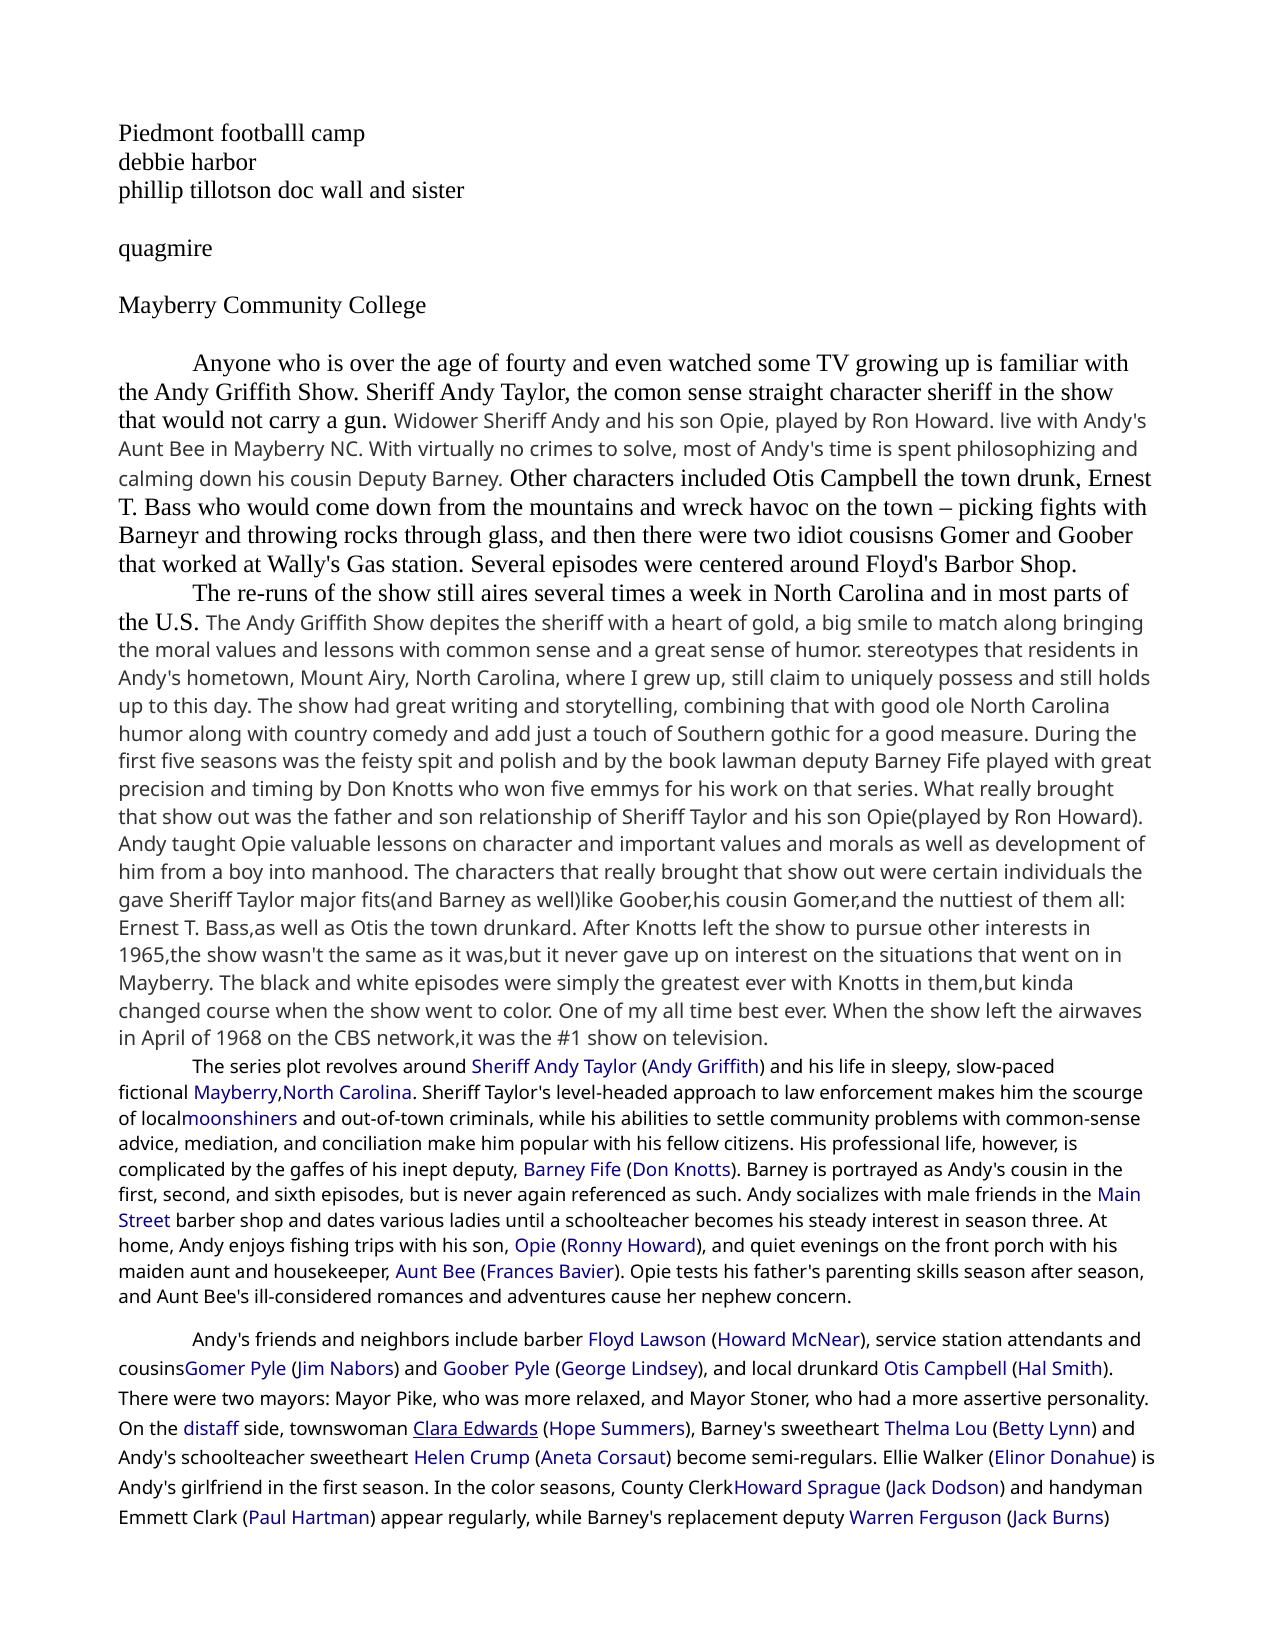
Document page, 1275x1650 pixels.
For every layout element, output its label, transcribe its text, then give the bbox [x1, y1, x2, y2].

text Piedmont footballl camp [118, 118, 1157, 147]
text quagmire [118, 233, 1157, 262]
text The re-runs of the show still aires several times a week in North Carolina and in most parts of the U.S. The Andy Griffith Show depites the sheriff with a heart of gold, a big smile to match along bringing the moral values and lessons with common sense and a great sense of humor. stereotypes that residents in Andy's hometown, Mount Airy, North Carolina, where I grew up, still claim to uniquely possess and still holds up to this day. The show had great writing and storytelling, combining that with good ole North Carolina humor along with country comedy and add just a touch of Southern gothic for a good measure. During the first five seasons was the feisty spit and polish and by the book lawman deputy Barney Fife played with great precision and timing by Don Knotts who won five emmys for his work on that series. What really brought that show out was the father and son relationship of Sheriff Taylor and his son Opie(played by Ron Howard). Andy taught Opie valuable lessons on character and important values and morals as well as development of him from a boy into manhood. The characters that really brought that show out were certain individuals the gave Sheriff Taylor major fits(and Barney as well)like Goober,his cousin Gomer,and the nuttiest of them all: Ernest T. Bass,as well as Otis the town drunkard. After Knotts left the show to pursue other interests in 1965,the show wasn't the same as it was,but it never gave up on interest on the situations that went on in Mayberry. The black and white episodes were simply the greatest ever with Knotts in them,but kinda changed course when the show went to color. One of my all time best ever. When the show left the airwaves in April of 1968 on the CBS network,it was the #1 show on television. [118, 578, 1157, 1052]
text The series plot revolves around Sheriff Andy Taylor (Andy Griffith) and his life in sleepy, slow-paced fictional Mayberry,North Carolina. Sheriff Taylor's level-headed approach to law enforcement makes him the scourge of localmoonshiners and out-of-town criminals, while his abilities to settle community problems with common-sense advice, mediation, and conciliation make him popular with his fellow citizens. His professional life, however, is complicated by the gaffes of his inept deputy, Barney Fife (Don Knotts). Barney is portrayed as Andy's cousin in the first, second, and sixth episodes, but is never again referenced as such. Andy socializes with male friends in the Main Street barber shop and dates various ladies until a schoolteacher becomes his steady interest in season three. At home, Andy enjoys fishing trips with his son, Opie (Ronny Howard), and quiet evenings on the front porch with his maiden aunt and housekeeper, Aunt Bee (Frances Bavier). Opie tests his father's parenting skills season after season, and Aunt Bee's ill-considered romances and adventures cause her nephew concern. [118, 1052, 1157, 1309]
text debbie harbor [118, 147, 1157, 176]
text Anyone who is over the age of fourty and even watched some TV growing up is familiar with the Andy Griffith Show. Sheriff Andy Taylor, the comon sense straight character sheriff in the show that would not carry a gun. Widower Sheriff Andy and his son Opie, played by Ron Howard. live with Andy's Aunt Bee in Mayberry NC. With virtually no crimes to solve, most of Andy's time is spent philosophizing and calming down his cousin Deputy Barney. Other characters included Otis Campbell the town drunk, Ernest T. Bass who would come down from the mountains and wreck havoc on the town – picking fights with Barneyr and throwing rocks through glass, and then there were two idiot cousisns Gomer and Goober that worked at Wally's Gas station. Several episodes were centered around Floyd's Barbor Shop. [118, 348, 1157, 578]
text phillip tillotson doc wall and sister [118, 176, 1157, 204]
text Mayberry Community College [118, 291, 1157, 319]
text Andy's friends and neighbors include barber Floyd Lawson (Howard McNear), service station attendants and cousinsGomer Pyle (Jim Nabors) and Goober Pyle (George Lindsey), and local drunkard Otis Campbell (Hal Smith). There were two mayors: Mayor Pike, who was more relaxed, and Mayor Stoner, who had a more assertive personality. On the distaff side, townswoman Clara Edwards (Hope Summers), Barney's sweetheart Thelma Lou (Betty Lynn) and Andy's schoolteacher sweetheart Helen Crump (Aneta Corsaut) become semi-regulars. Ellie Walker (Elinor Donahue) is Andy's girlfriend in the first season. In the color seasons, County ClerkHoward Sprague (Jack Dodson) and handyman Emmett Clark (Paul Hartman) appear regularly, while Barney's replacement deputy Warren Ferguson (Jack Burns) [118, 1322, 1157, 1529]
